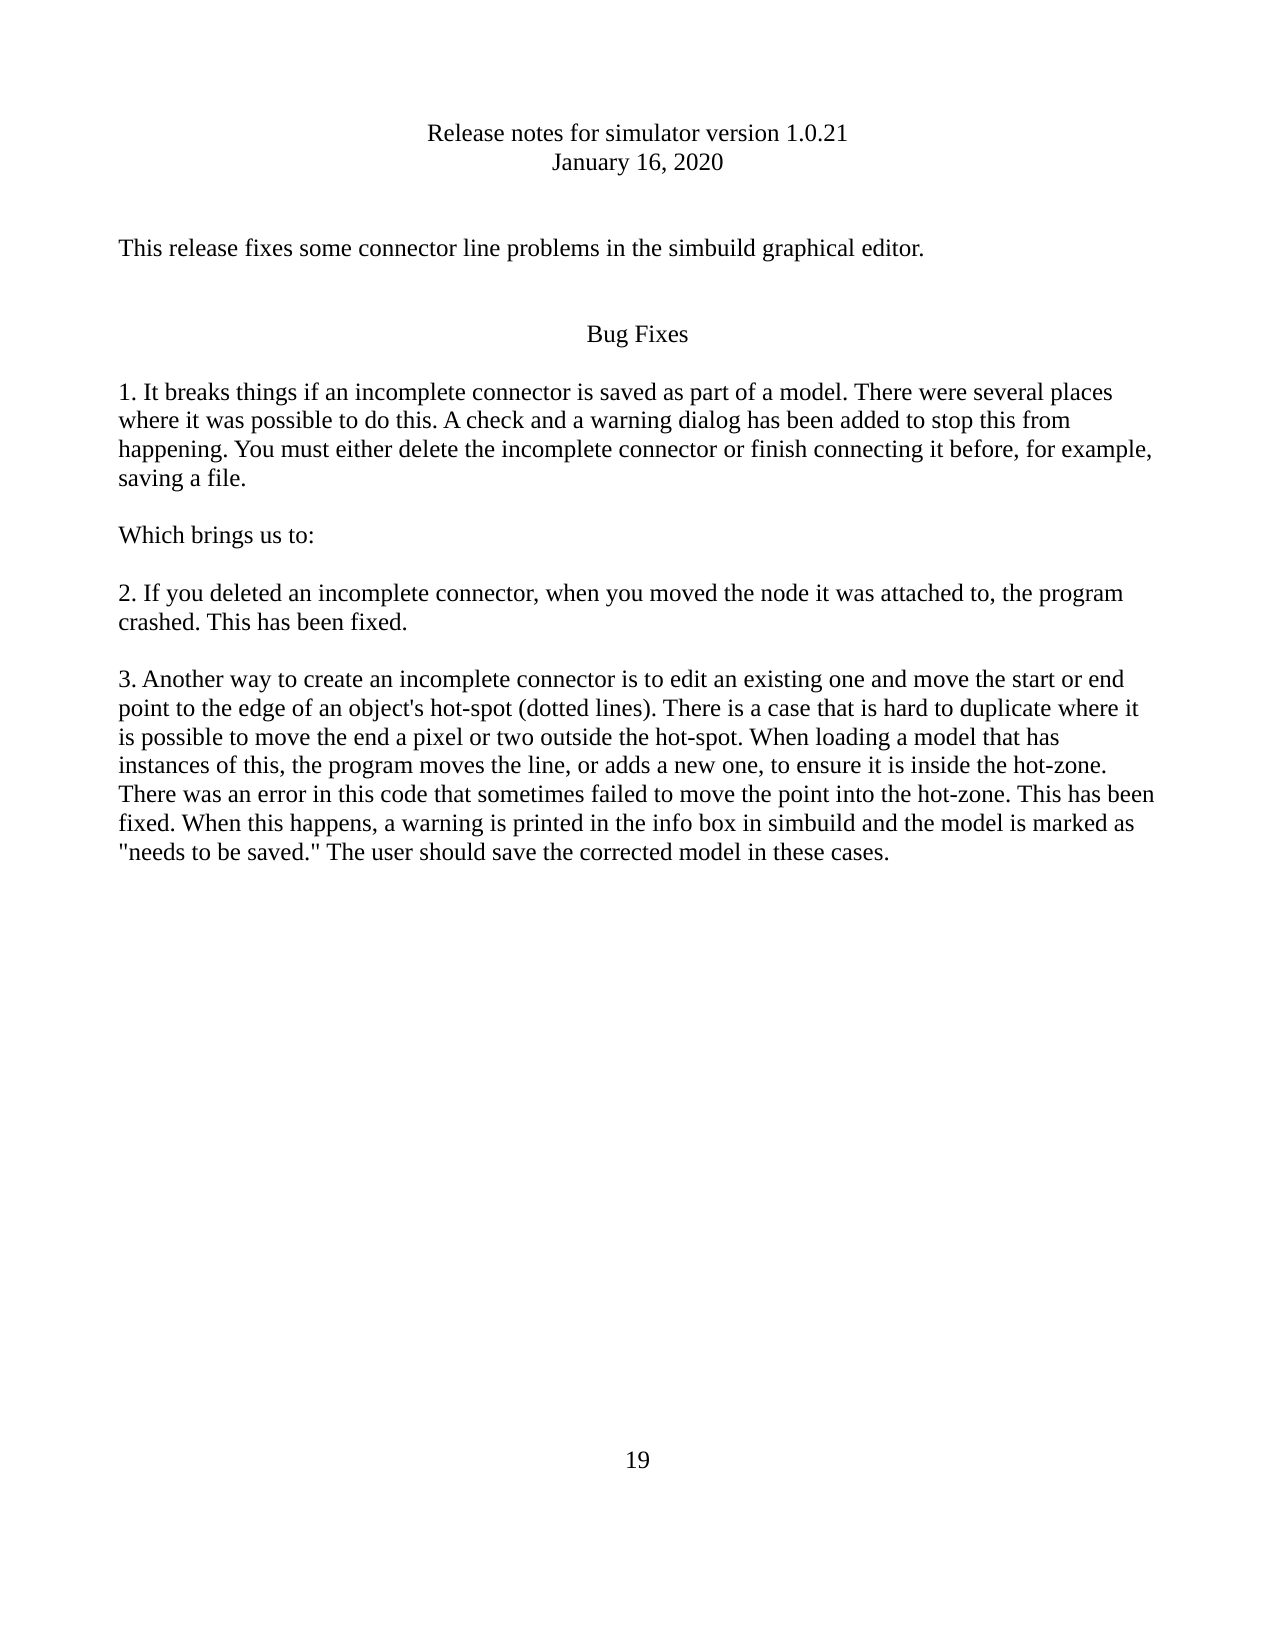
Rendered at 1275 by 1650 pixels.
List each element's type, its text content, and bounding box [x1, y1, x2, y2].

text January 16, 2020 [118, 147, 1157, 176]
text This release fixes some connector line problems in the simbuild graphical editor. [118, 233, 1157, 262]
text Release notes for simulator version 1.0.21 [118, 118, 1157, 147]
text 2. If you deleted an incomplete connector, when you moved the node it was attached to, the program crashed. This has been fixed. [118, 578, 1157, 636]
text 3. Another way to create an incomplete connector is to edit an existing one and move the start or end point to the edge of an object's hot-spot (dotted lines). There is a case that is hard to duplicate where it is possible to move the end a pixel or two outside the hot-spot. When loading a model that has instances of this, the program moves the line, or adds a new one, to ensure it is inside the hot-zone. There was an error in this code that sometimes failed to move the point into the hot-zone. This has been fixed. When this happens, a warning is printed in the info box in simbuild and the model is marked as "needs to be saved." The user should save the corrected model in these cases. [118, 664, 1157, 866]
text Bug Fixes [118, 319, 1157, 348]
text Which brings us to: [118, 521, 1157, 549]
text 1. It breaks things if an incomplete connector is saved as part of a model. There were several places where it was possible to do this. A check and a warning dialog has been added to stop this from happening. You must either delete the incomplete connector or finish connecting it before, for example, saving a file. [118, 377, 1157, 492]
